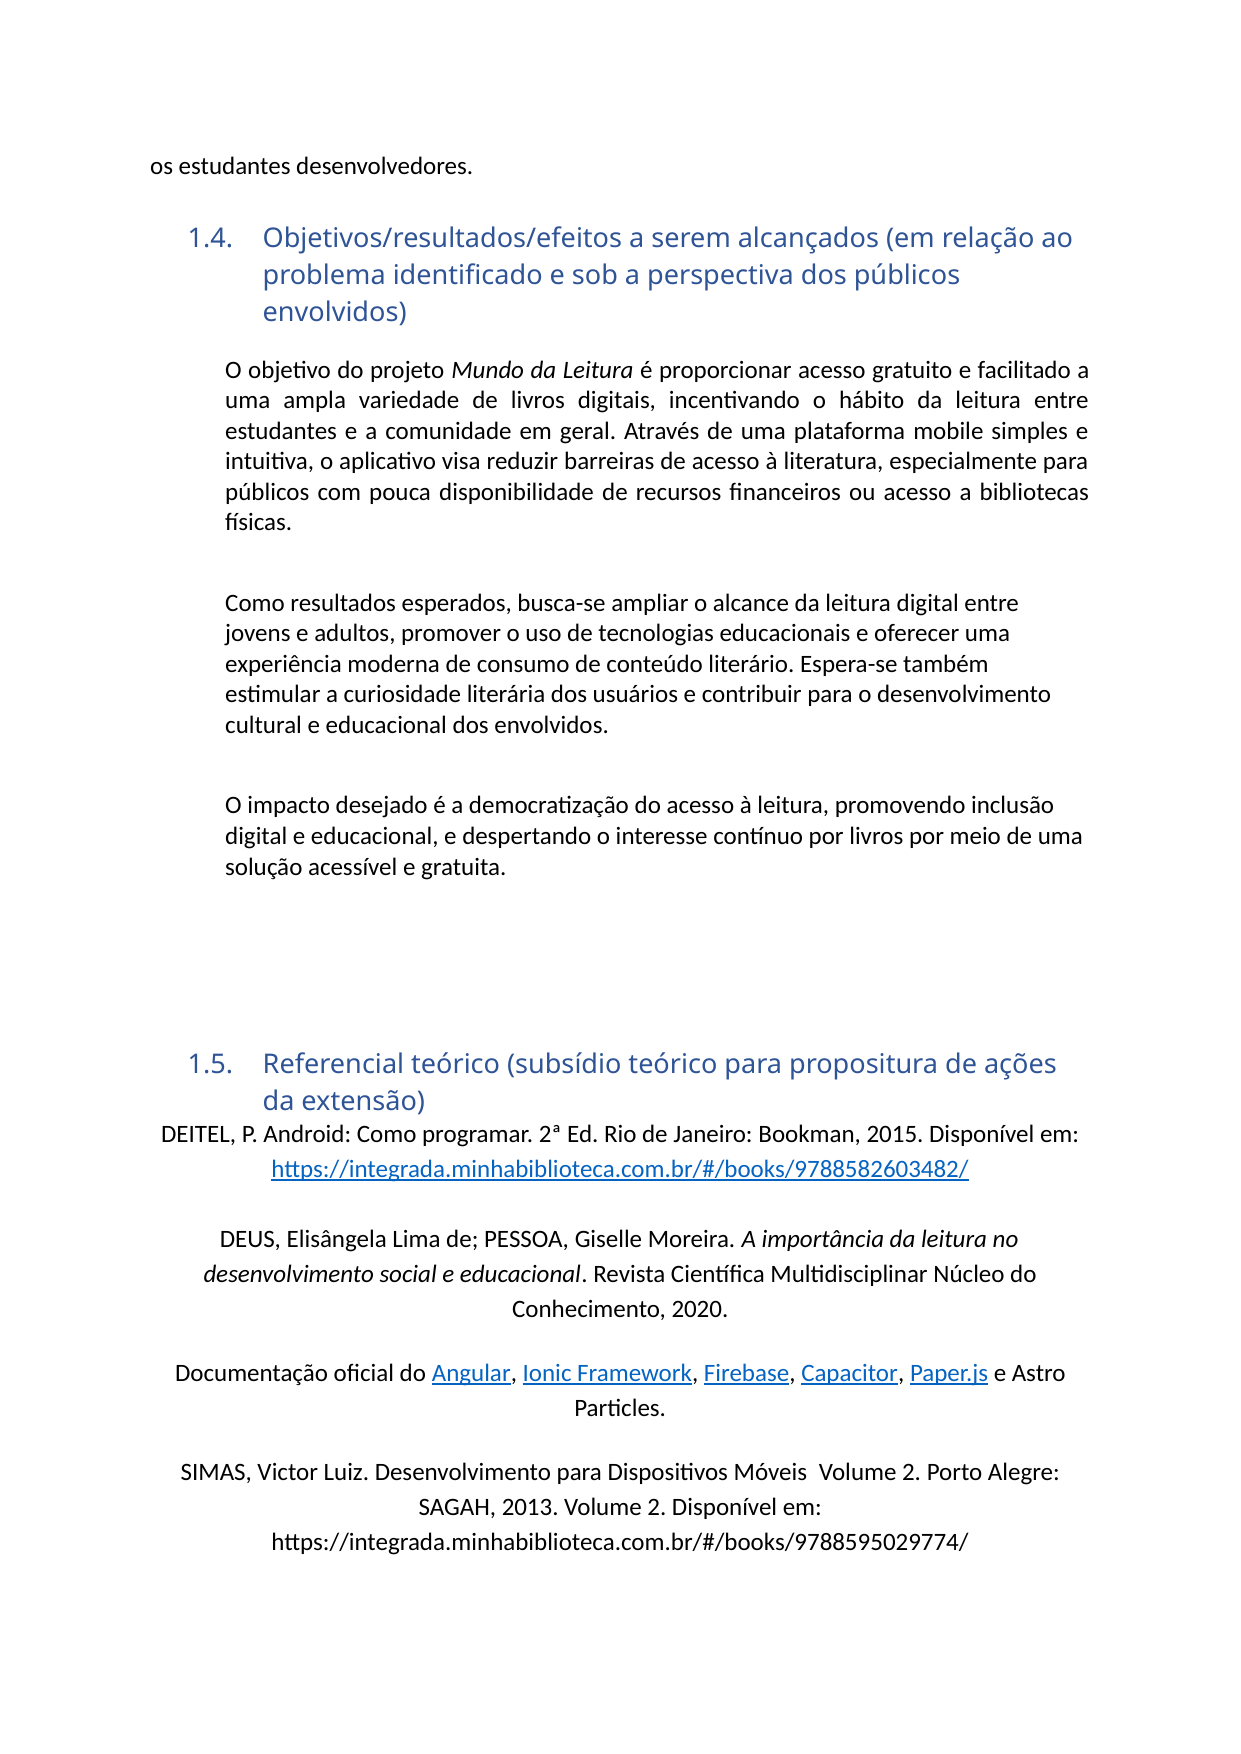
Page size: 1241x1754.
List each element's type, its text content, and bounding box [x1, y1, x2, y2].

list Objetivos/resultados/efeitos a serem alcançados (em relação ao problema identificado e sob a perspectiva dos públicos envolvidos) [187, 218, 1090, 329]
list O objetivo do projeto Mundo da Leitura é proporcionar acesso gratuito e facilitado a uma ampla variedade de livros digitais, incentivando o hábito da leitura entre estudantes e a comunidade em geral. Através de uma plataforma mobile simples e intuitiva, o aplicativo visa reduzir barreiras de acesso à literatura, especialmente para públicos com pouca disponibilidade de recursos financeiros ou acesso a bibliotecas físicas. [225, 354, 1090, 537]
list Referencial teórico (subsídio teórico para propositura de ações da extensão) [187, 1044, 1090, 1118]
text os estudantes desenvolvedores. [150, 150, 1090, 181]
list O impacto desejado é a democratização do acesso à leitura, promovendo inclusão digital e educacional, e despertando o interesse contínuo por livros por meio de uma solução acessível e gratuita. [225, 790, 1090, 881]
text SIMAS, Victor Luiz. Desenvolvimento para Dispositivos Móveis ­ Volume 2. Porto Alegre: SAGAH, 2013. Volume 2. Disponível em: https://integrada.minhabiblioteca.com.br/#/books/9788595029774/ [150, 1456, 1090, 1557]
text DEUS, Elisângela Lima de; PESSOA, Giselle Moreira. A importância da leitura no desenvolvimento social e educacional. Revista Científica Multidisciplinar Núcleo do Conhecimento, 2020. [150, 1223, 1090, 1323]
text Documentação oficial do Angular, Ionic Framework, Firebase, Capacitor, Paper.js e Astro Particles. [150, 1357, 1090, 1423]
text DEITEL, P. Android: Como programar. 2ª Ed. Rio de Janeiro: Bookman, 2015. Disponível em: https://integrada.minhabiblioteca.com.br/#/books/9788582603482/ [150, 1118, 1090, 1183]
list Como resultados esperados, busca-se ampliar o alcance da leitura digital entre jovens e adultos, promover o uso de tecnologias educacionais e oferecer uma experiência moderna de consumo de conteúdo literário. Espera-se também estimular a curiosidade literária dos usuários e contribuir para o desenvolvimento cultural e educacional dos envolvidos. [225, 587, 1090, 740]
